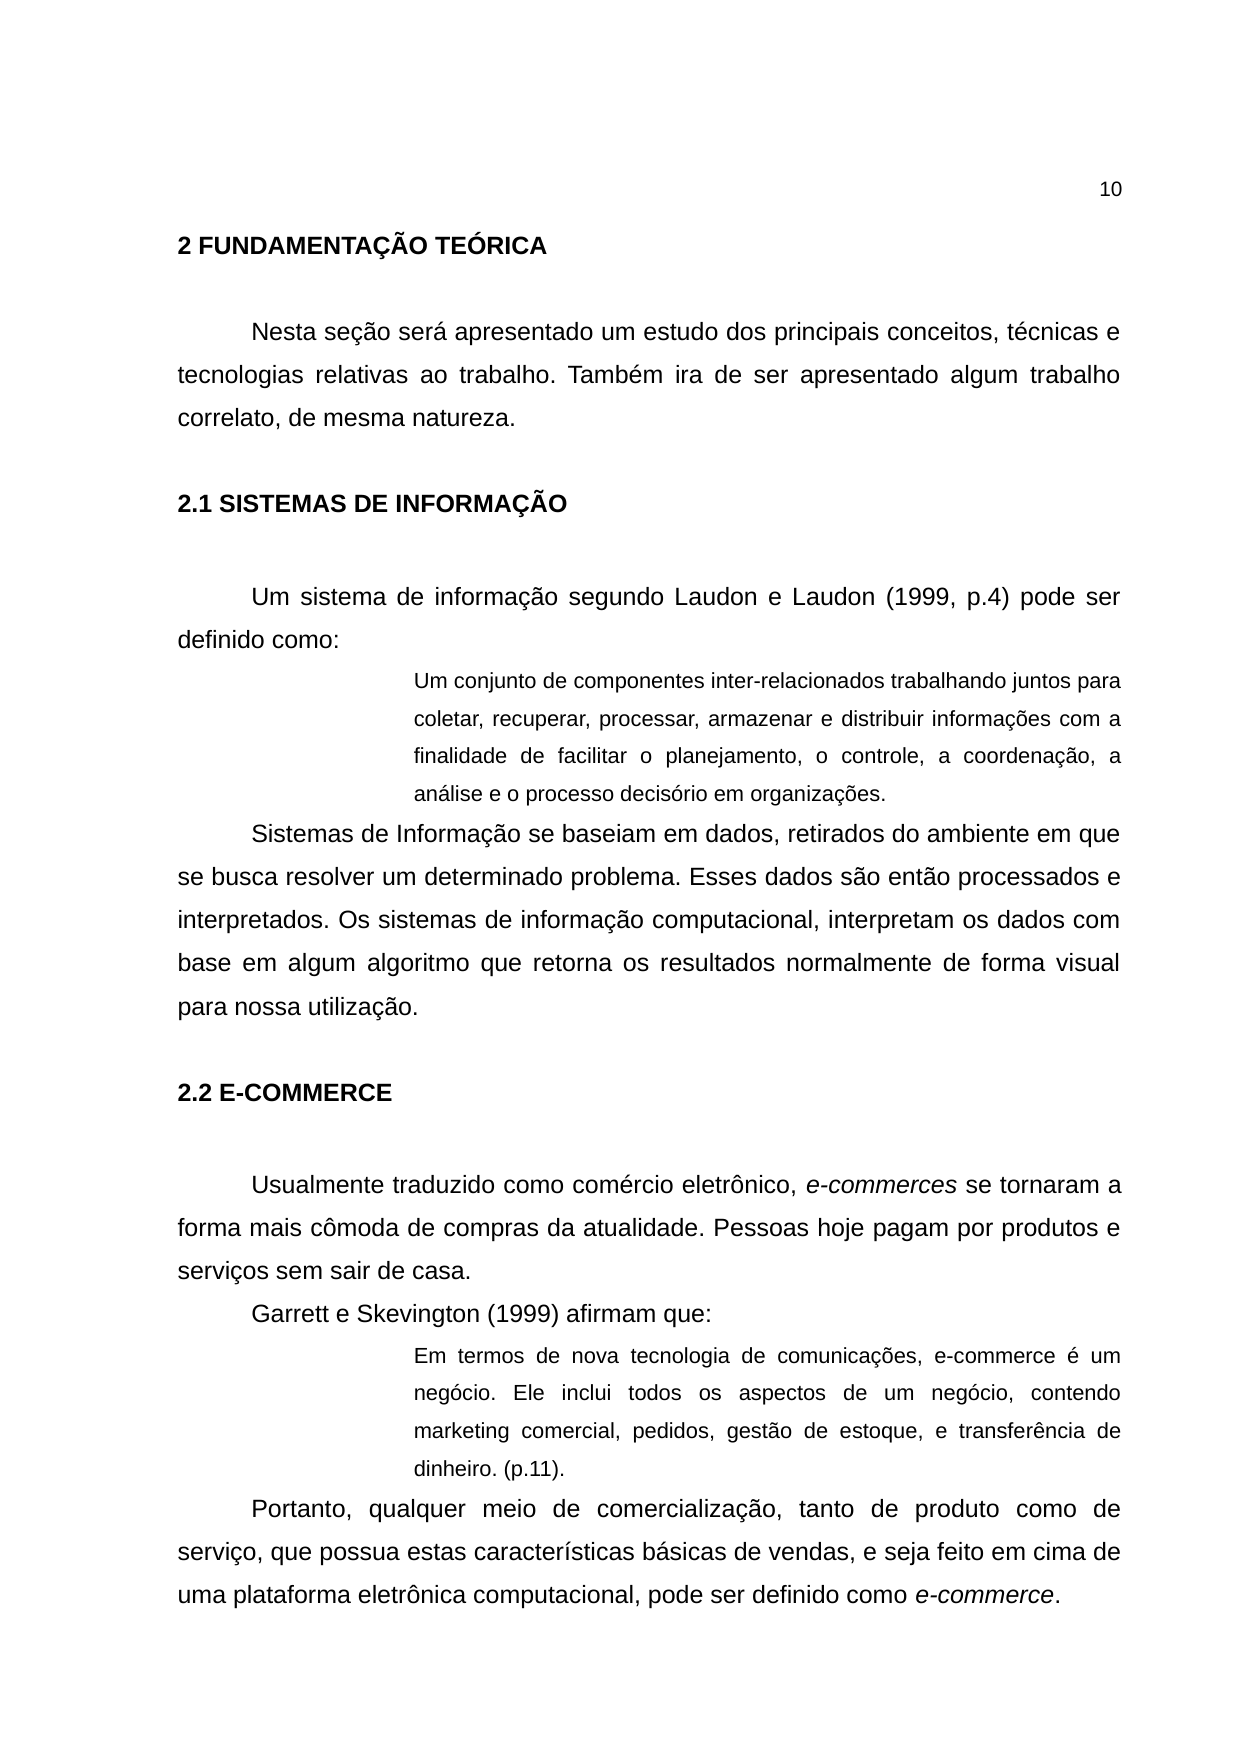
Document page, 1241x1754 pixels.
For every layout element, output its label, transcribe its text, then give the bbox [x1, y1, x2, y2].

subtitle 2 FUNDAMENTAÇÃO TEÓRICA [177, 231, 1122, 259]
text Um sistema de informação segundo Laudon e Laudon (1999, p.4) pode ser definido como: [177, 582, 1122, 653]
subtitle 2.2 e-COMMERCE [177, 1078, 1122, 1107]
text Garrett e Skevington (1999) afirmam que: [177, 1299, 1122, 1328]
text Um conjunto de componentes inter-relacionados trabalhando juntos para coletar, recuperar, processar, armazenar e distribuir informações com a finalidade de facilitar o planejamento, o controle, a coordenação, a análise e o processo decisório em organizações. [413, 668, 1122, 806]
text Portanto, qualquer meio de comercialização, tanto de produto como de serviço, que possua estas características básicas de vendas, e seja feito em cima de uma plataforma eletrônica computacional, pode ser definido como e-commerce. [177, 1494, 1122, 1609]
text Nesta seção será apresentado um estudo dos principais conceitos, técnicas e tecnologias relativas ao trabalho. Também ira de ser apresentado algum trabalho correlato, de mesma natureza. [177, 317, 1122, 432]
text Sistemas de Informação se baseiam em dados, retirados do ambiente em que se busca resolver um determinado problema. Esses dados são então processados e interpretados. Os sistemas de informação computacional, interpretam os dados com base em algum algoritmo que retorna os resultados normalmente de forma visual para nossa utilização. [177, 819, 1122, 1020]
text Em termos de nova tecnologia de comunicações, e-commerce é um negócio. Ele inclui todos os aspectos de um negócio, contendo marketing comercial, pedidos, gestão de estoque, e transferência de dinheiro. (p.11). [413, 1342, 1122, 1481]
subtitle 2.1 SISTEMAS DE INFORMAÇÃO [177, 489, 1122, 518]
text Usualmente traduzido como comércio eletrônico, e-commerces se tornaram a forma mais cômoda de compras da atualidade. Pessoas hoje pagam por produtos e serviços sem sair de casa. [177, 1170, 1122, 1285]
